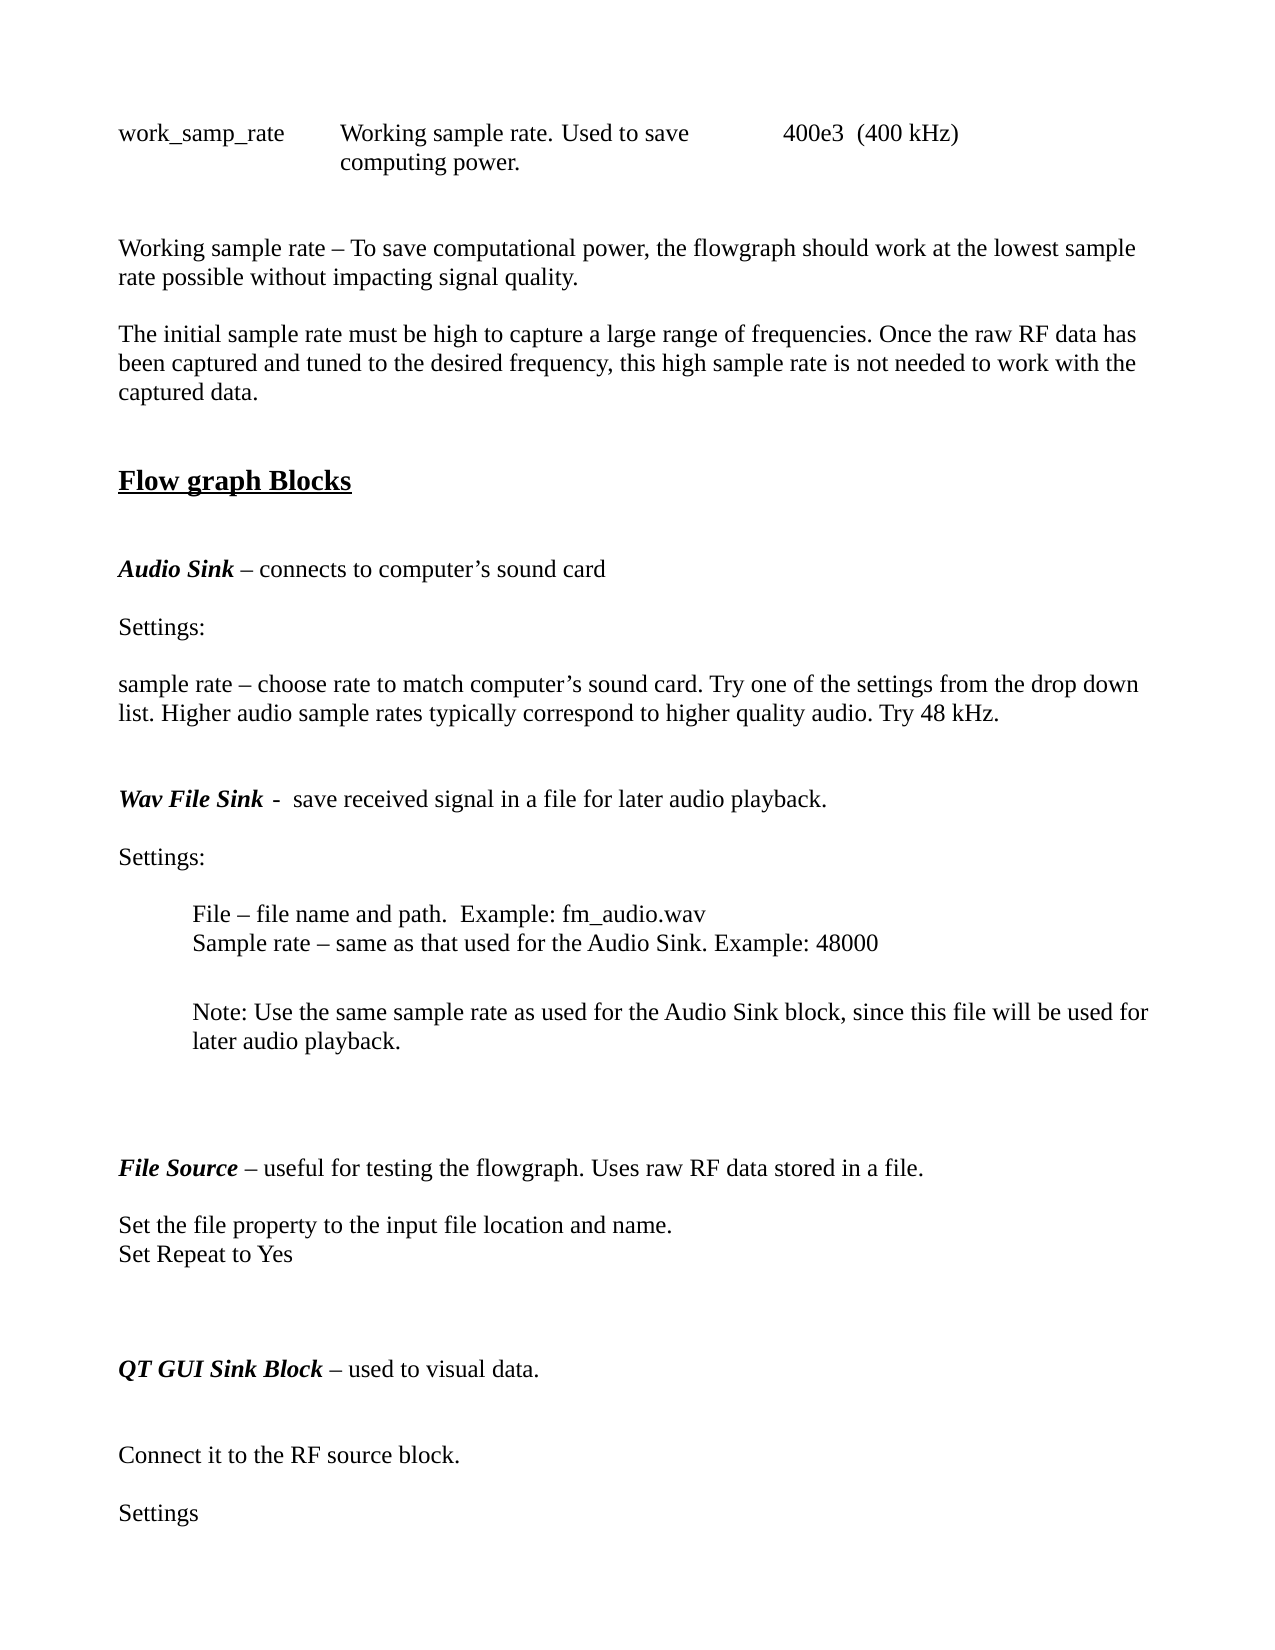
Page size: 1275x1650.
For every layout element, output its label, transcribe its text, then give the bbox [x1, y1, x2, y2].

text Connect it to the RF source block. [118, 1440, 1157, 1469]
text work_samp_rate Working sample rate. Used to save 400e3 (400 kHz) [118, 118, 1157, 147]
text Set Repeat to Yes [118, 1239, 1157, 1268]
text Note: Use the same sample rate as used for the Audio Sink block, since this file will be used for later audio playback. [192, 997, 1157, 1055]
text Set the file property to the input file location and name. [118, 1210, 1157, 1239]
text QT GUI Sink Block – used to visual data. [118, 1354, 1157, 1383]
text Settings: [118, 612, 1157, 640]
text File – file name and path. Example: fm_audio.wav [118, 899, 1157, 928]
text Audio Sink – connects to computer’s sound card [118, 554, 1157, 583]
text Wav File Sink - save received signal in a file for later audio playback. [118, 784, 1157, 813]
text The initial sample rate must be high to capture a large range of frequencies. Once the raw RF data has been captured and tuned to the desired frequency, this high sample rate is not needed to work with the captured data. [118, 319, 1157, 406]
text computing power. [118, 147, 1157, 176]
text Settings: [118, 842, 1157, 870]
text Flow graph Blocks [118, 463, 1157, 497]
text sample rate – choose rate to match computer’s sound card. Try one of the settings from the drop down list. Higher audio sample rates typically correspond to higher quality audio. Try 48 kHz. [118, 669, 1157, 727]
text File Source – useful for testing the flowgraph. Uses raw RF data stored in a file. [118, 1153, 1157, 1182]
text Working sample rate – To save computational power, the flowgraph should work at the lowest sample rate possible without impacting signal quality. [118, 233, 1157, 291]
text Sample rate – same as that used for the Audio Sink. Example: 48000 [118, 928, 1157, 957]
text Settings [118, 1498, 1157, 1527]
